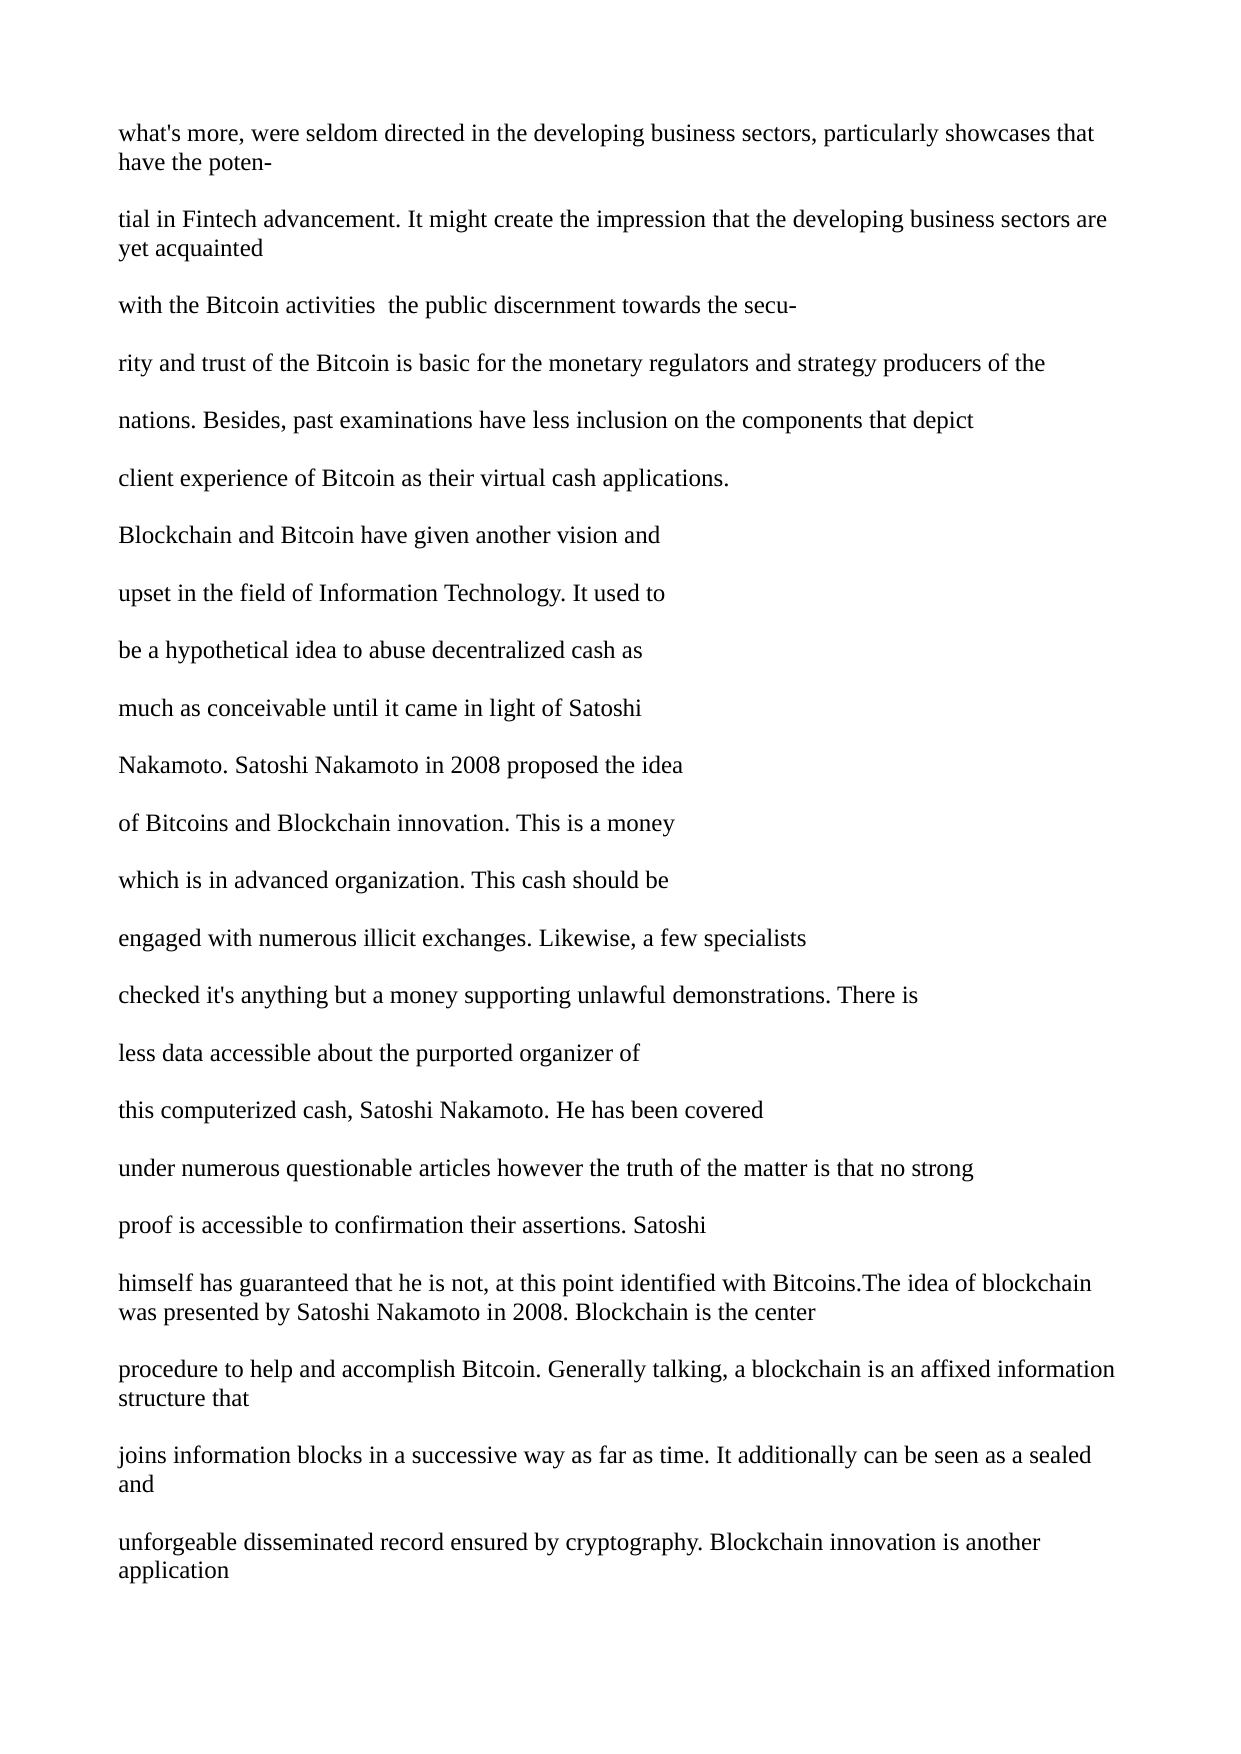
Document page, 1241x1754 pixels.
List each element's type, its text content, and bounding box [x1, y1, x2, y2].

text Blockchain and Bitcoin have given another vision and [118, 521, 1122, 549]
text engaged with numerous illicit exchanges. Likewise, a few specialists [118, 923, 1122, 952]
text nations. Besides, past examinations have less inclusion on the components that depict [118, 406, 1122, 434]
text tial in Fintech advancement. It might create the impression that the developing business sectors are yet acquainted [118, 204, 1122, 262]
text upset in the field of Information Technology. It used to [118, 578, 1122, 607]
text procedure to help and accomplish Bitcoin. Generally talking, a blockchain is an affixed information structure that [118, 1354, 1122, 1412]
text himself has guaranteed that he is not, at this point identified with Bitcoins.The idea of blockchain was presented by Satoshi Nakamoto in 2008. Blockchain is the center [118, 1268, 1122, 1326]
text be a hypothetical idea to abuse decentralized cash as [118, 636, 1122, 664]
text checked it's anything but a money supporting unlawful demonstrations. There is [118, 981, 1122, 1009]
text what's more, were seldom directed in the developing business sectors, particularly showcases that have the poten- [118, 118, 1122, 176]
text this computerized cash, Satoshi Nakamoto. He has been covered [118, 1096, 1122, 1124]
text proof is accessible to confirmation their assertions. Satoshi [118, 1211, 1122, 1239]
text rity and trust of the Bitcoin is basic for the monetary regulators and strategy producers of the [118, 348, 1122, 377]
text client experience of Bitcoin as their virtual cash applications. [118, 463, 1122, 492]
text of Bitcoins and Blockchain innovation. This is a money [118, 808, 1122, 837]
text joins information blocks in a successive way as far as time. It additionally can be seen as a sealed and [118, 1441, 1122, 1498]
text less data accessible about the purported organizer of [118, 1038, 1122, 1067]
text Nakamoto. Satoshi Nakamoto in 2008 proposed the idea [118, 751, 1122, 779]
text unforgeable disseminated record ensured by cryptography. Blockchain innovation is another application [118, 1527, 1122, 1584]
text which is in advanced organization. This cash should be [118, 866, 1122, 894]
text under numerous questionable articles however the truth of the matter is that no strong [118, 1153, 1122, 1182]
text with the Bitcoin activities the public discernment towards the secu- [118, 291, 1122, 319]
text much as conceivable until it came in light of Satoshi [118, 693, 1122, 722]
